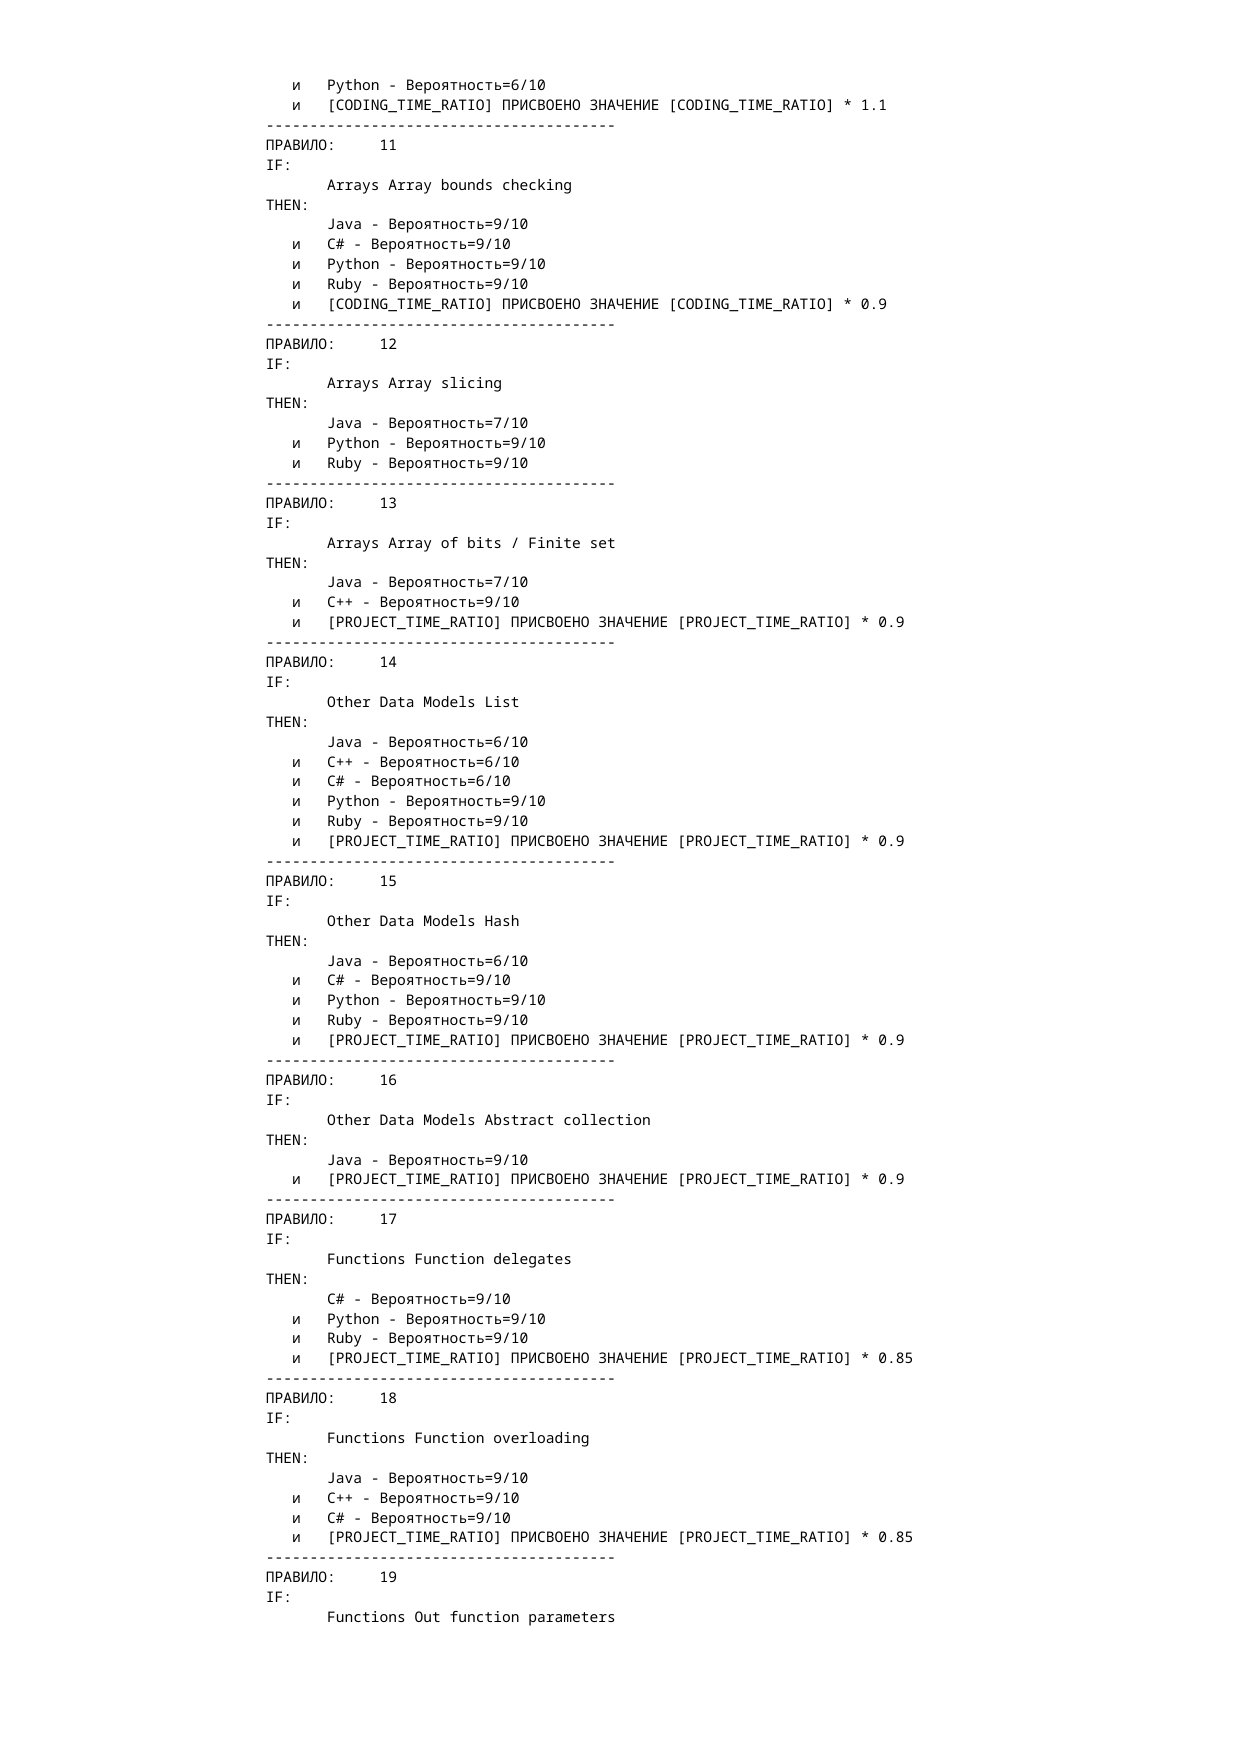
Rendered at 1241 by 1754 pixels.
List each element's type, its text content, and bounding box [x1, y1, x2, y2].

text Java - Вероятность=6/10 [266, 731, 1152, 751]
text IF: [266, 891, 1152, 911]
text THEN: [266, 552, 1152, 572]
text ---------------------------------------- [266, 473, 1152, 493]
text IF: [266, 1229, 1152, 1249]
text IF: [266, 1089, 1152, 1109]
text THEN: [266, 930, 1152, 950]
text Functions Function overloading [266, 1428, 1152, 1448]
text ---------------------------------------- [266, 851, 1152, 871]
text и C++ - Вероятность=9/10 [266, 592, 1152, 612]
text Arrays Array bounds checking [266, 174, 1152, 194]
text и [PROJECT_TIME_RATIO] ПРИСВОЕНО ЗНАЧЕНИЕ [PROJECT_TIME_RATIO] * 0.9 [266, 1169, 1152, 1189]
text и C# - Вероятность=9/10 [266, 1507, 1152, 1527]
text и C# - Вероятность=6/10 [266, 771, 1152, 791]
text ПРАВИЛО: 16 [266, 1070, 1152, 1089]
text THEN: [266, 194, 1152, 214]
text ---------------------------------------- [266, 1050, 1152, 1070]
text THEN: [266, 393, 1152, 413]
text IF: [266, 1408, 1152, 1428]
text и [PROJECT_TIME_RATIO] ПРИСВОЕНО ЗНАЧЕНИЕ [PROJECT_TIME_RATIO] * 0.85 [266, 1527, 1152, 1547]
text и Ruby - Вероятность=9/10 [266, 811, 1152, 831]
text Java - Вероятность=7/10 [266, 572, 1152, 592]
text и Python - Вероятность=9/10 [266, 1308, 1152, 1328]
text Java - Вероятность=7/10 [266, 413, 1152, 433]
text ПРАВИЛО: 17 [266, 1209, 1152, 1229]
text и Python - Вероятность=9/10 [266, 433, 1152, 453]
text и [CODING_TIME_RATIO] ПРИСВОЕНО ЗНАЧЕНИЕ [CODING_TIME_RATIO] * 0.9 [266, 294, 1152, 314]
text Java - Вероятность=6/10 [266, 950, 1152, 970]
text Java - Вероятность=9/10 [266, 214, 1152, 234]
text и C++ - Вероятность=6/10 [266, 751, 1152, 771]
text и Python - Вероятность=6/10 [266, 75, 1152, 95]
text Java - Вероятность=9/10 [266, 1468, 1152, 1487]
text и Python - Вероятность=9/10 [266, 990, 1152, 1010]
text и Ruby - Вероятность=9/10 [266, 1328, 1152, 1348]
text IF: [266, 1587, 1152, 1607]
text ПРАВИЛО: 14 [266, 652, 1152, 672]
text ---------------------------------------- [266, 1547, 1152, 1567]
text ---------------------------------------- [266, 115, 1152, 134]
text IF: [266, 672, 1152, 692]
text и Python - Вероятность=9/10 [266, 254, 1152, 274]
text и [PROJECT_TIME_RATIO] ПРИСВОЕНО ЗНАЧЕНИЕ [PROJECT_TIME_RATIO] * 0.85 [266, 1348, 1152, 1368]
text и C# - Вероятность=9/10 [266, 234, 1152, 254]
text ПРАВИЛО: 13 [266, 493, 1152, 513]
text C# - Вероятность=9/10 [266, 1288, 1152, 1308]
text Other Data Models Hash [266, 911, 1152, 930]
text THEN: [266, 712, 1152, 731]
text и [PROJECT_TIME_RATIO] ПРИСВОЕНО ЗНАЧЕНИЕ [PROJECT_TIME_RATIO] * 0.9 [266, 1030, 1152, 1050]
text THEN: [266, 1129, 1152, 1149]
text THEN: [266, 1269, 1152, 1288]
text Java - Вероятность=9/10 [266, 1149, 1152, 1169]
text Arrays Array of bits / Finite set [266, 532, 1152, 552]
text THEN: [266, 1448, 1152, 1468]
text ПРАВИЛО: 11 [266, 134, 1152, 154]
text ПРАВИЛО: 15 [266, 871, 1152, 891]
text IF: [266, 513, 1152, 532]
text Other Data Models Abstract collection [266, 1109, 1152, 1129]
text ---------------------------------------- [266, 314, 1152, 333]
text Arrays Array slicing [266, 373, 1152, 393]
text IF: [266, 353, 1152, 373]
text и C++ - Вероятность=9/10 [266, 1487, 1152, 1507]
text ---------------------------------------- [266, 632, 1152, 652]
text ---------------------------------------- [266, 1368, 1152, 1388]
text и C# - Вероятность=9/10 [266, 970, 1152, 990]
text Functions Function delegates [266, 1249, 1152, 1269]
text и [PROJECT_TIME_RATIO] ПРИСВОЕНО ЗНАЧЕНИЕ [PROJECT_TIME_RATIO] * 0.9 [266, 612, 1152, 632]
text ---------------------------------------- [266, 1189, 1152, 1209]
text и [PROJECT_TIME_RATIO] ПРИСВОЕНО ЗНАЧЕНИЕ [PROJECT_TIME_RATIO] * 0.9 [266, 831, 1152, 851]
text ПРАВИЛО: 19 [266, 1567, 1152, 1587]
text и Ruby - Вероятность=9/10 [266, 1010, 1152, 1030]
text и [CODING_TIME_RATIO] ПРИСВОЕНО ЗНАЧЕНИЕ [CODING_TIME_RATIO] * 1.1 [266, 95, 1152, 115]
text ПРАВИЛО: 18 [266, 1388, 1152, 1408]
text Functions Out function parameters [266, 1607, 1152, 1627]
text IF: [266, 154, 1152, 174]
text и Python - Вероятность=9/10 [266, 791, 1152, 811]
text Other Data Models List [266, 692, 1152, 712]
text и Ruby - Вероятность=9/10 [266, 274, 1152, 294]
text ПРАВИЛО: 12 [266, 333, 1152, 353]
text и Ruby - Вероятность=9/10 [266, 453, 1152, 473]
